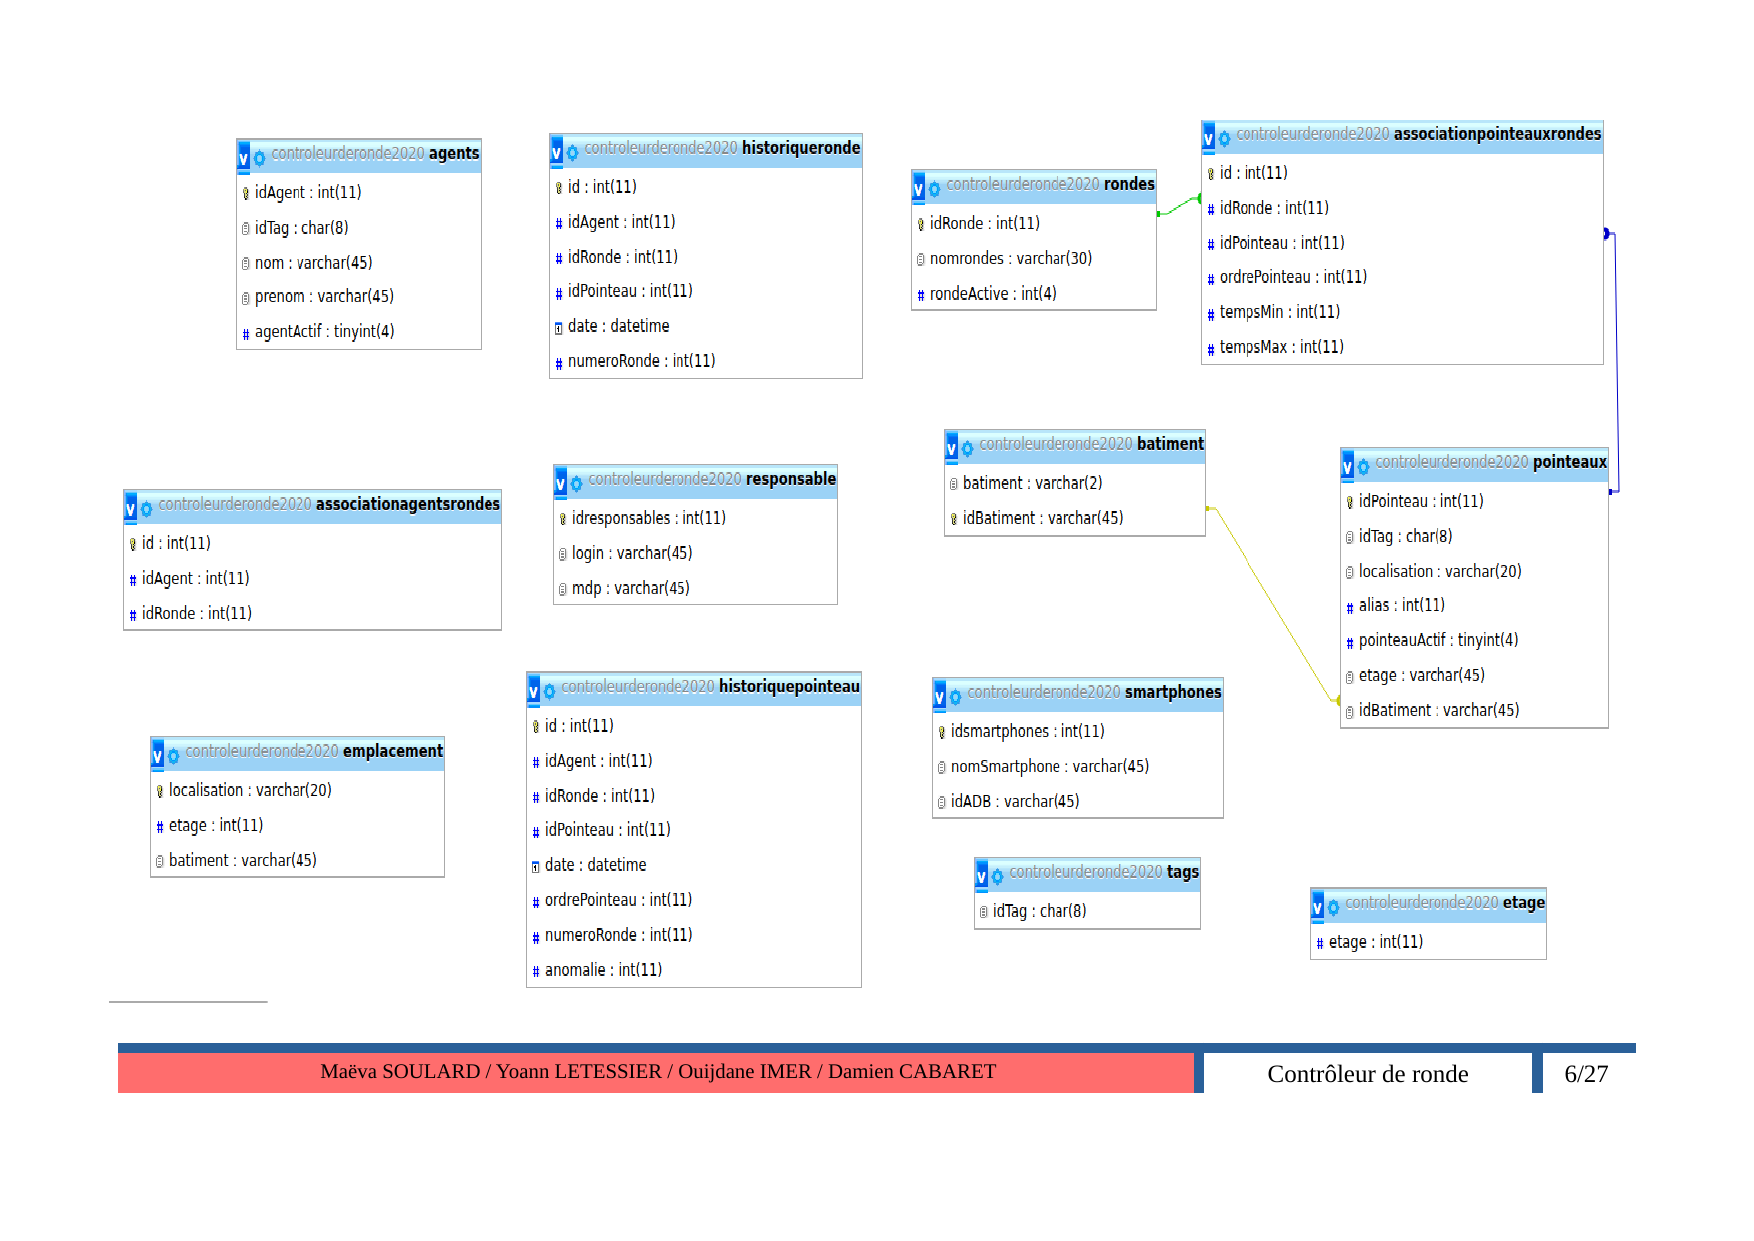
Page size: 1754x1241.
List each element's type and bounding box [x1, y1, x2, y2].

picture [109, 120, 1627, 1003]
